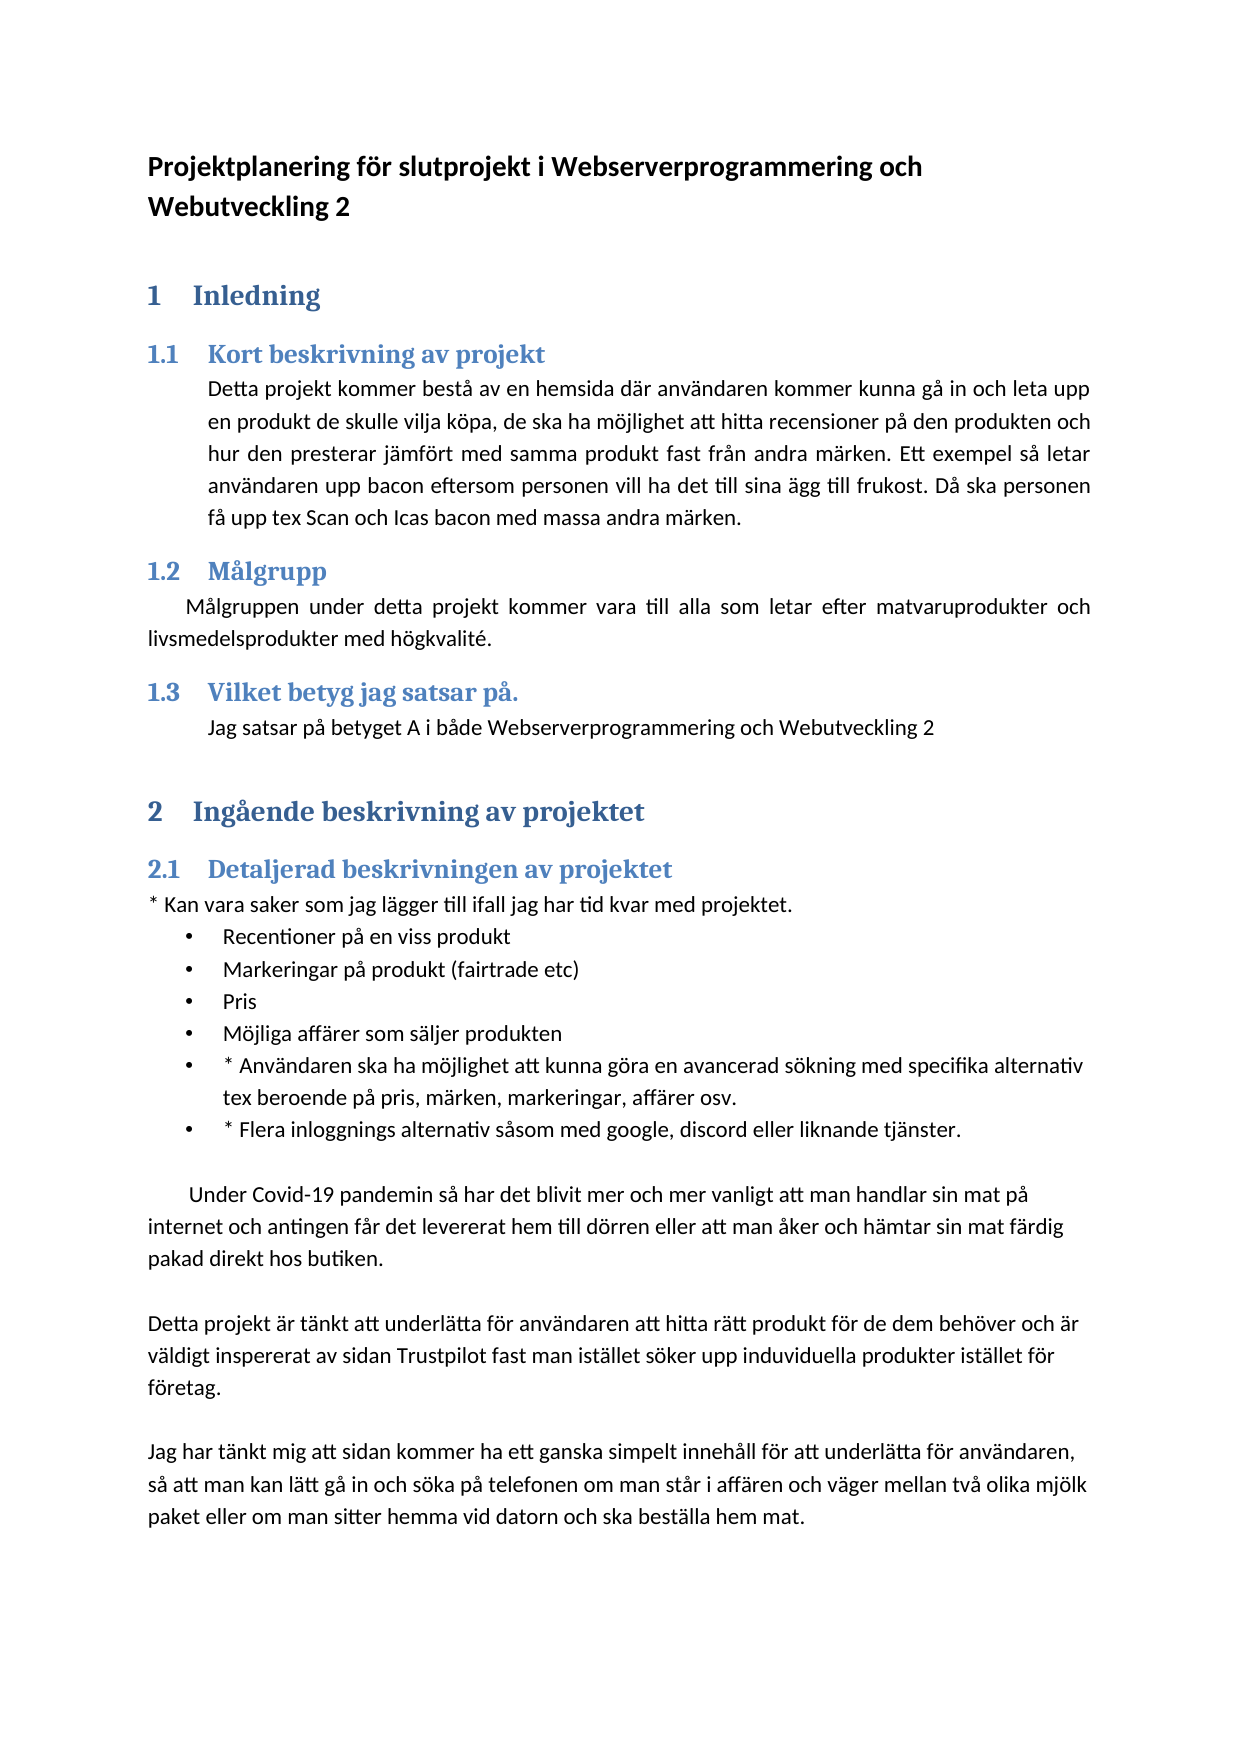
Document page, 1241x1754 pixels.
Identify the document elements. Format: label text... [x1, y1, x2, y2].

list Pris [185, 987, 1093, 1015]
subtitle Ingående beskrivning av projektet [148, 795, 1093, 829]
text Jag satsar på betyget A i både Webserverprogrammering och Webutveckling 2 [193, 713, 1093, 741]
list * Flera inloggnings alternativ såsom med google, discord eller liknande tjänster. [185, 1116, 1093, 1144]
text Målgruppen under detta projekt kommer vara till alla som letar efter matvaruprodukter och livsmedelsprodukter med högkvalité. [148, 592, 1093, 652]
text Projektplanering för slutprojekt i Webserverprogrammering och Webutveckling 2 [148, 148, 1093, 224]
text Detta projekt är tänkt att underlätta för användaren att hitta rätt produkt för de dem behöver och är väldigt inspererat av sidan Trustpilot fast man istället söker upp induviduella produkter istället för företag. [148, 1309, 1093, 1401]
subtitle Inledning [148, 279, 1093, 313]
subtitle Vilket betyg jag satsar på. [148, 677, 1093, 708]
text * Kan vara saker som jag lägger till ifall jag har tid kvar med projektet. [148, 890, 1093, 918]
subtitle Detaljerad beskrivningen av projektet [148, 854, 1093, 886]
list Möjliga affärer som säljer produkten [185, 1019, 1093, 1047]
list Markeringar på produkt (fairtrade etc) [185, 955, 1093, 983]
subtitle Målgrupp [148, 556, 1093, 587]
list * Användaren ska ha möjlighet att kunna göra en avancerad sökning med specifika alternativ tex beroende på pris, märken, markeringar, affärer osv. [185, 1051, 1093, 1111]
text Detta projekt kommer bestå av en hemsida där användaren kommer kunna gå in och leta upp en produkt de skulle vilja köpa, de ska ha möjlighet att hitta recensioner på den produkten och hur den presterar jämfört med samma produkt fast från andra märken. Ett exempel så letar användaren upp bacon eftersom personen vill ha det till sina ägg till frukost. Då ska personen få upp tex Scan och Icas bacon med massa andra märken. [208, 374, 1093, 531]
text Jag har tänkt mig att sidan kommer ha ett ganska simpelt innehåll för att underlätta för användaren, så att man kan lätt gå in och söka på telefonen om man står i affären och väger mellan två olika mjölk paket eller om man sitter hemma vid datorn och ska beställa hem mat. [148, 1437, 1093, 1530]
text Under Covid-19 pandemin så har det blivit mer och mer vanligt att man handlar sin mat på internet och antingen får det levererat hem till dörren eller att man åker och hämtar sin mat färdig pakad direkt hos butiken. [148, 1180, 1093, 1272]
subtitle Kort beskrivning av projekt [148, 339, 1093, 370]
list Recentioner på en viss produkt [185, 922, 1093, 951]
